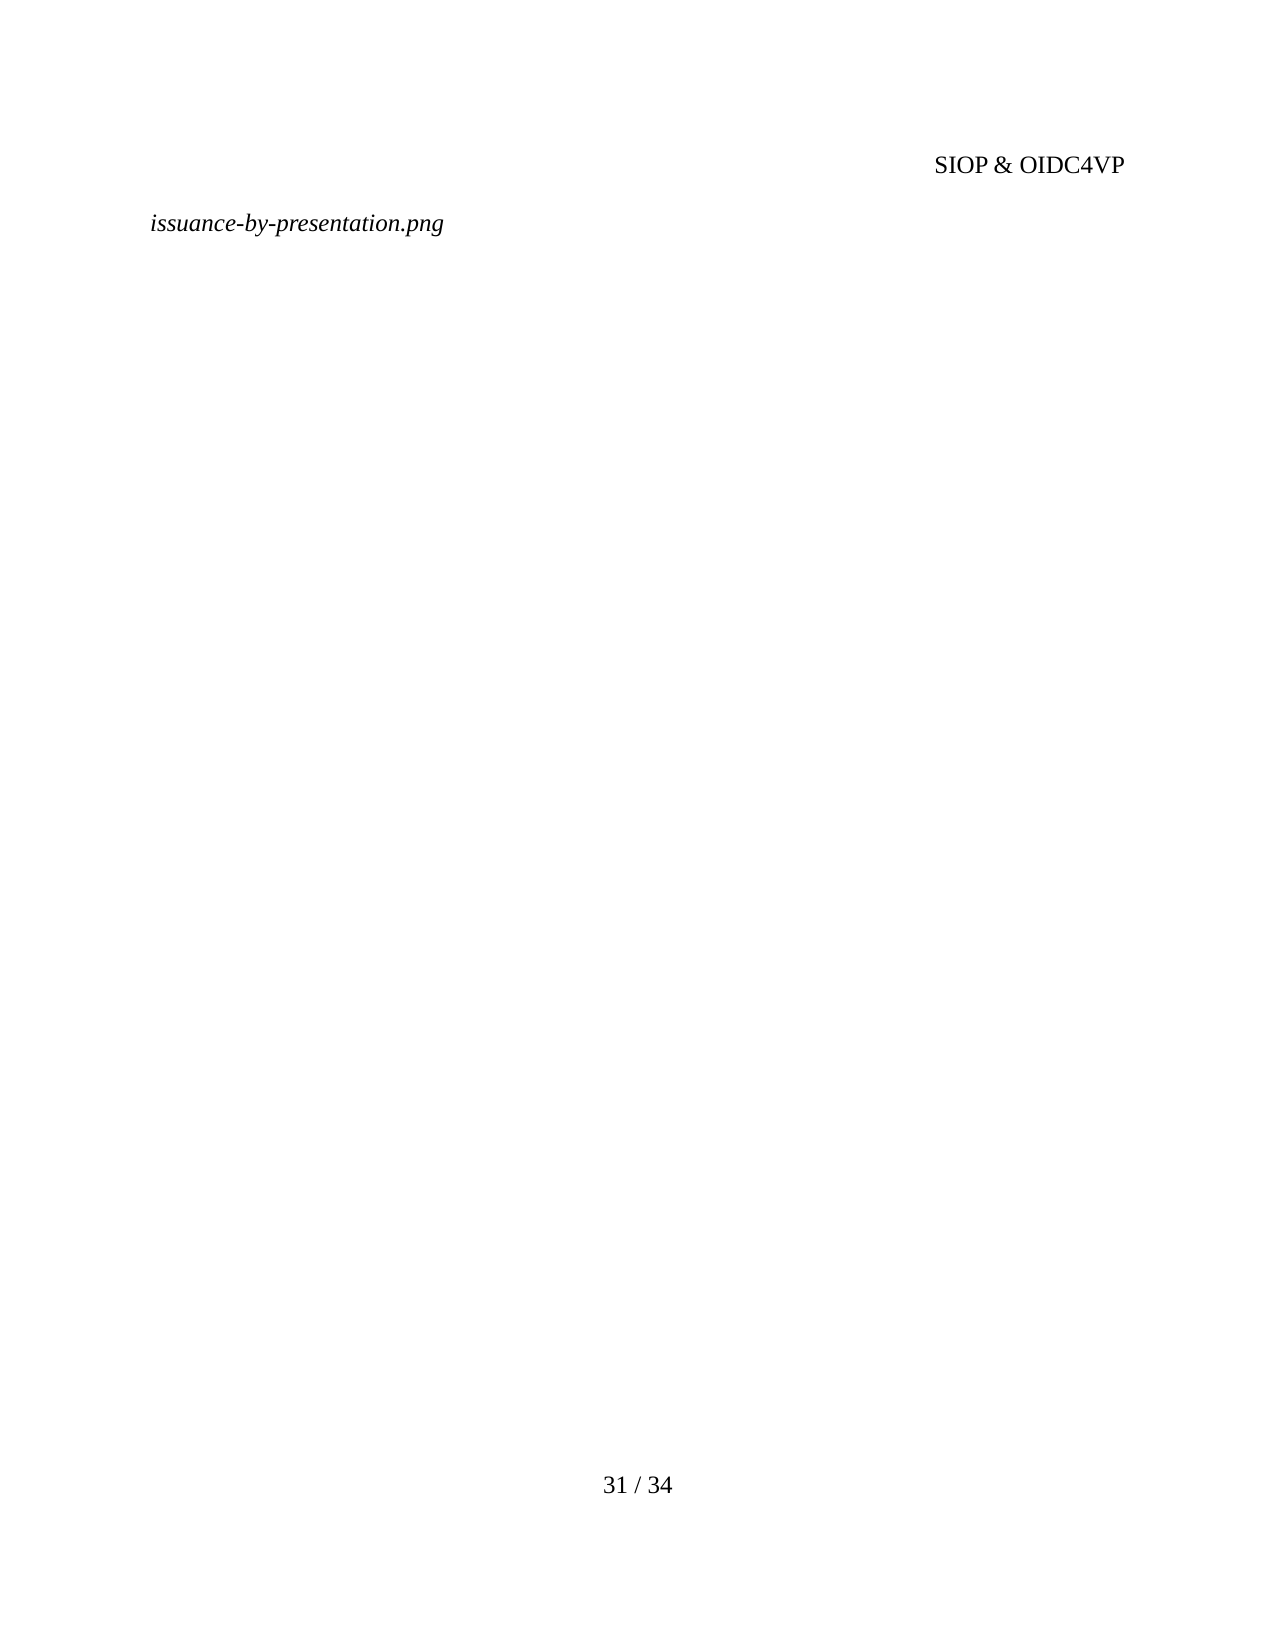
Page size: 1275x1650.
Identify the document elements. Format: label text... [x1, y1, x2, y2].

text issuance-by-presentation.png [150, 208, 1125, 237]
